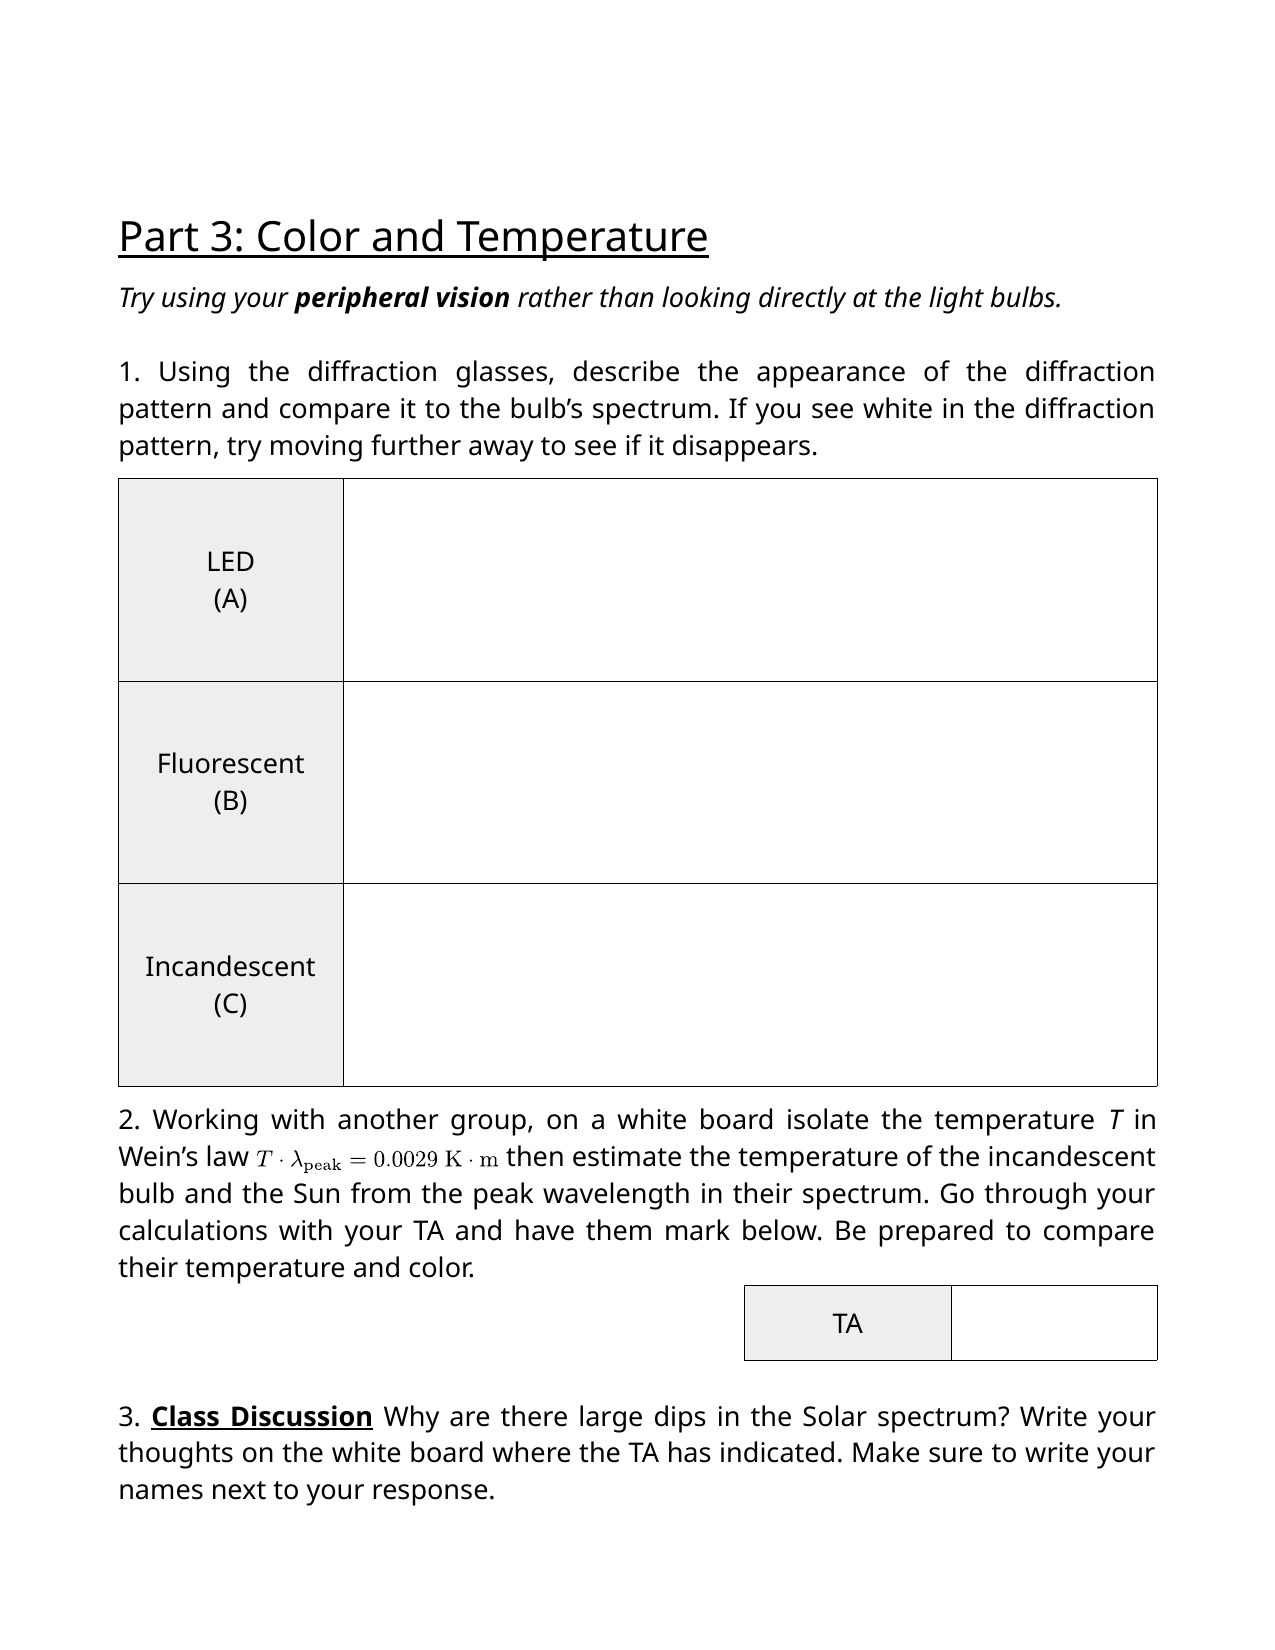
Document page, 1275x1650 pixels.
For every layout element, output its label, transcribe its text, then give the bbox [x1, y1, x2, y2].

table_cell Fluorescent (B) [119, 682, 343, 883]
table_cell [344, 884, 1157, 1086]
table_header TA [745, 1286, 951, 1360]
table_cell Incandescent (C) [119, 884, 343, 1086]
text 2. Working with another group, on a white board isolate the temperature T in Wein’s law then estimate the temperature of the incandescent bulb and the Sun from the peak wavelength in their spectrum. Go through your calculations with your TA and have them mark below. Be prepared to compare their temperature and color. [118, 1101, 1157, 1285]
text 3. Class Discussion Why are there large dips in the Solar spectrum? Write your thoughts on the white board where the TA has indicated. Make sure to write your names next to your response. [118, 1397, 1157, 1508]
table_header LED (A) [119, 479, 343, 681]
table_header [344, 479, 1157, 681]
table_header [952, 1286, 1157, 1360]
text Part 3: Color and Temperature [118, 207, 1157, 264]
table_cell [344, 682, 1157, 883]
text Try using your peripheral vision rather than looking directly at the light bulbs. [118, 279, 1157, 316]
text 1. Using the diffraction glasses, describe the appearance of the diffraction pattern and compare it to the bulb’s spectrum. If you see white in the diffraction pattern, try moving further away to see if it disappears. [118, 352, 1157, 463]
